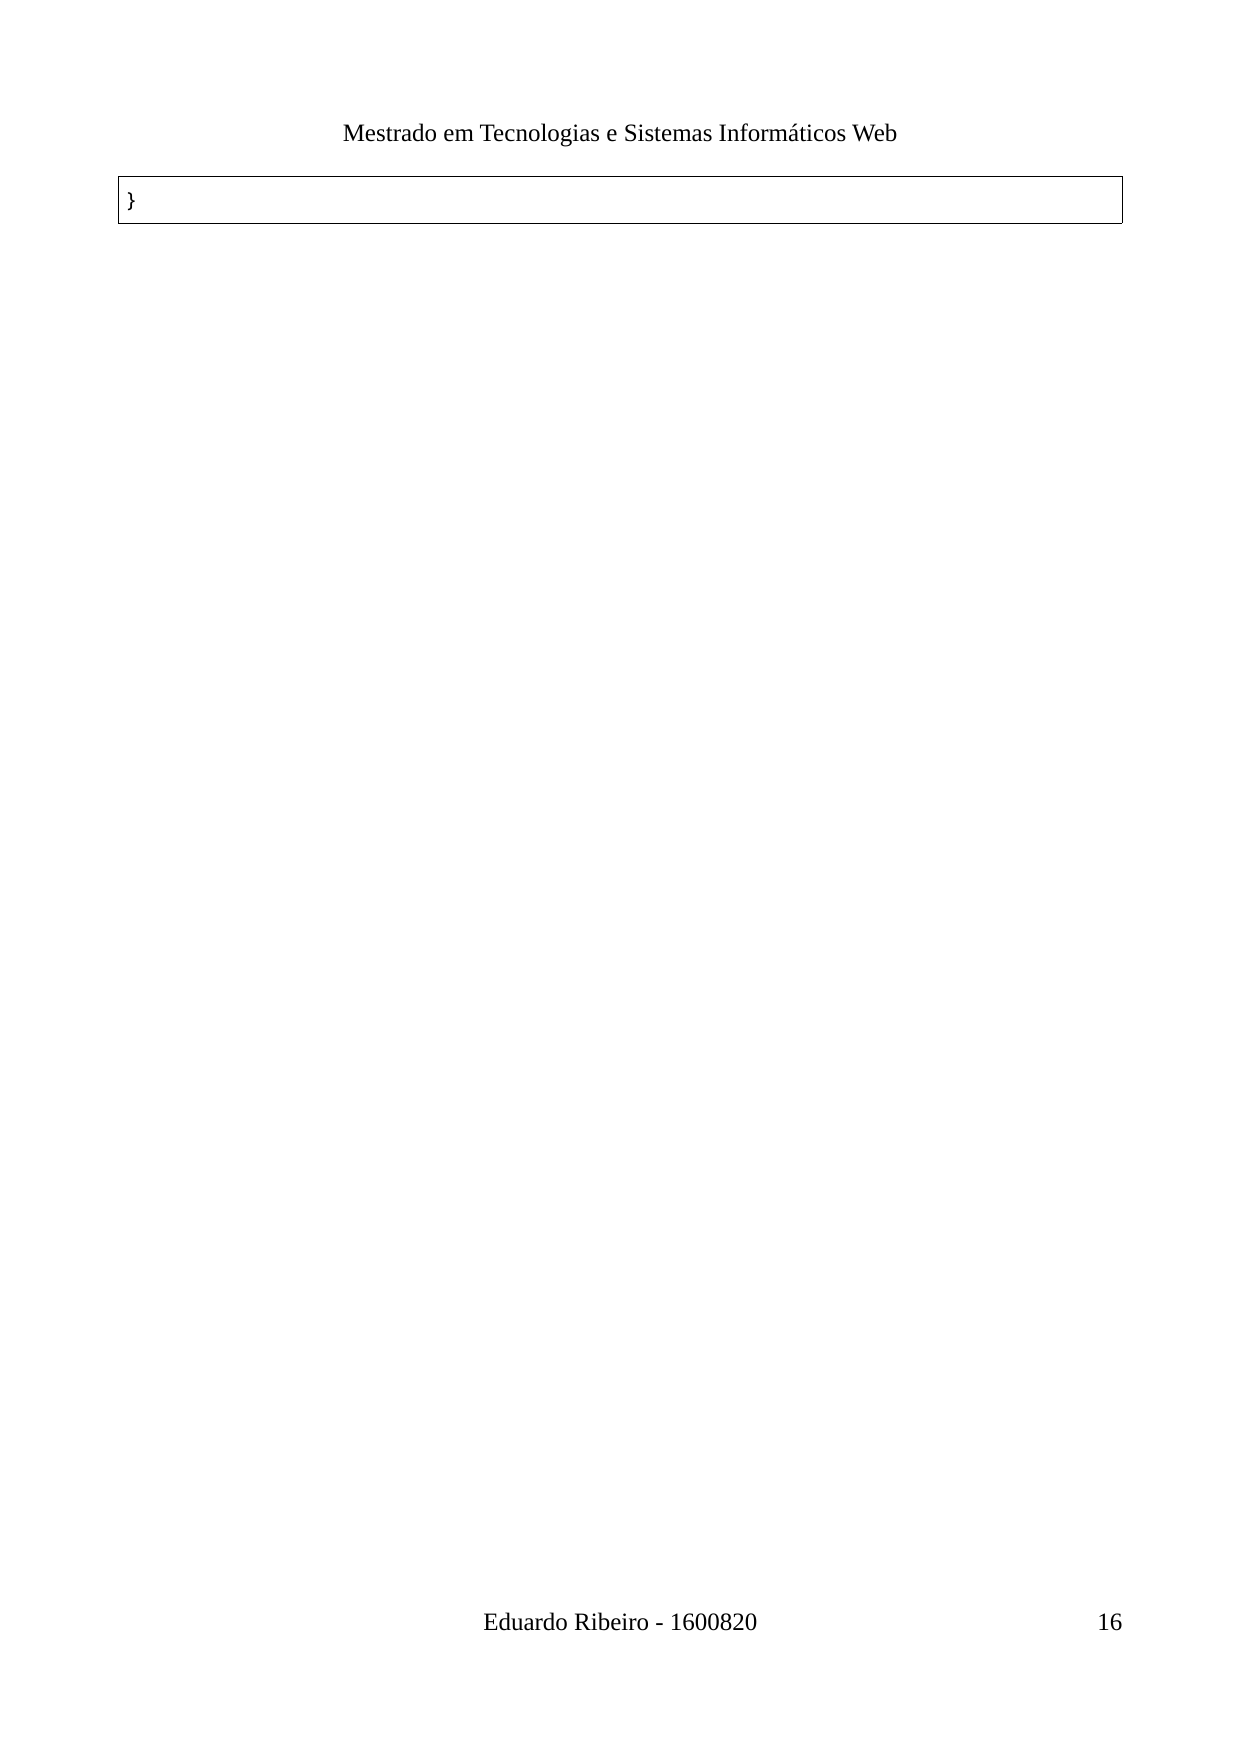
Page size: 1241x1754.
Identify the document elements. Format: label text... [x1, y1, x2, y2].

text } [119, 177, 1122, 223]
